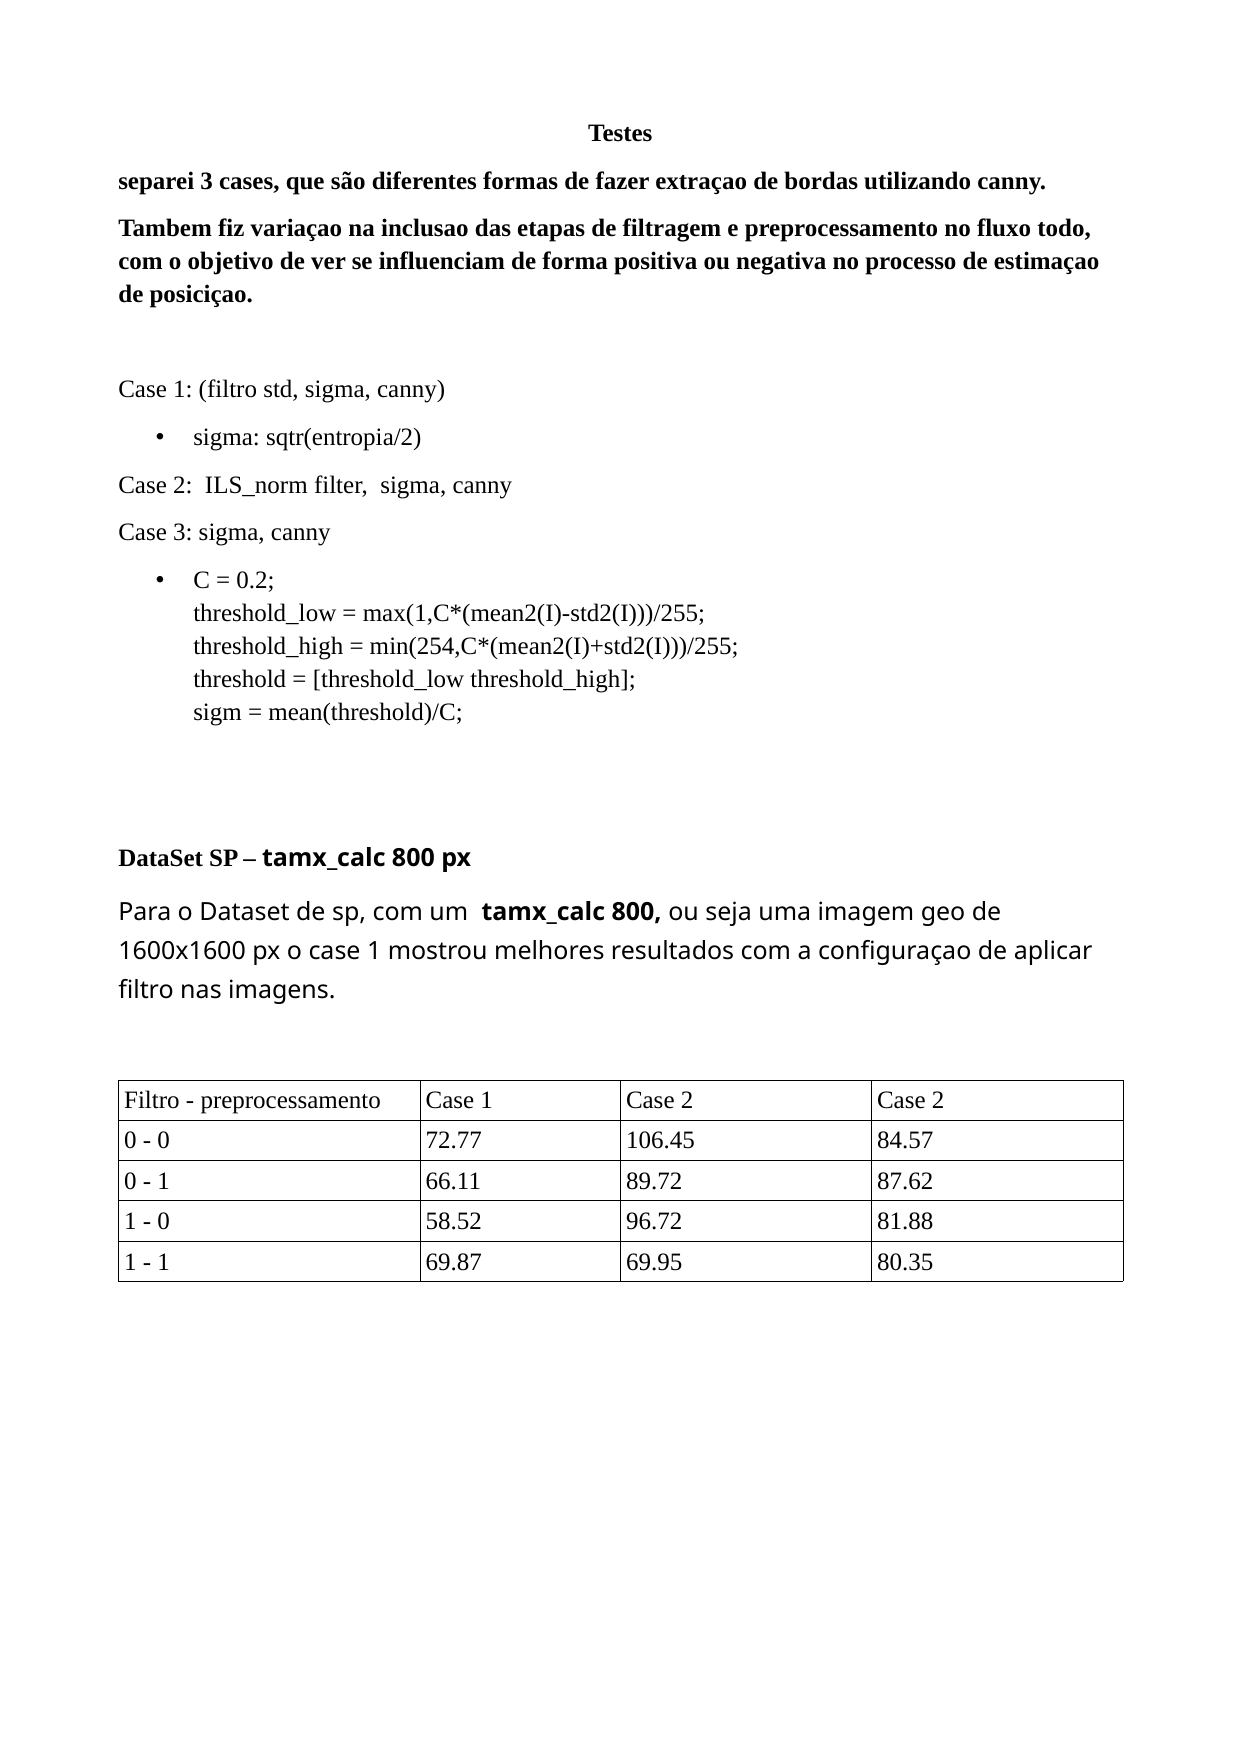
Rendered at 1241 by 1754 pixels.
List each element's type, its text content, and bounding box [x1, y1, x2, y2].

table_cell 87.62 [872, 1161, 1123, 1200]
table_cell 106.45 [621, 1121, 871, 1160]
text separei 3 cases, que são diferentes formas de fazer extraçao de bordas utilizando canny. [118, 166, 1122, 194]
list C = 0.2; threshold_low = max(1,C*(mean2(I)-std2(I)))/255; threshold_high = min(254,C*(mean2(I)+std2(I)))/255; threshold = [threshold_low threshold_high]; sigm = mean(threshold)/C; [156, 565, 1122, 726]
table_cell 89.72 [621, 1161, 871, 1200]
text Case 1: (filtro std, sigma, canny) [118, 374, 1122, 403]
table_cell 80.35 [872, 1242, 1123, 1281]
table_cell 84.57 [872, 1121, 1123, 1160]
text Testes [118, 118, 1122, 147]
table_cell 81.88 [872, 1201, 1123, 1241]
table_cell 0 - 1 [119, 1161, 420, 1200]
table_cell 72.77 [421, 1121, 620, 1160]
table_cell 96.72 [621, 1201, 871, 1241]
text Tambem fiz variaçao na inclusao das etapas de filtragem e preprocessamento no fluxo todo, com o objetivo de ver se influenciam de forma positiva ou negativa no processo de estimaçao de posiciçao. [118, 213, 1122, 308]
text Para o Dataset de sp, com um tamx_calc 800, ou seja uma imagem geo de 1600x1600 px o case 1 mostrou melhores resultados com a configuraçao de aplicar filtro nas imagens. [118, 894, 1122, 1006]
text DataSet SP – tamx_calc 800 px [118, 840, 1122, 874]
table_cell 66.11 [421, 1161, 620, 1200]
table_header Case 2 [872, 1081, 1123, 1120]
text Case 3: sigma, canny [118, 517, 1122, 546]
table_cell 1 - 0 [119, 1201, 420, 1241]
table_cell 58.52 [421, 1201, 620, 1241]
text Case 2: ILS_norm filter, sigma, canny [118, 470, 1122, 498]
table_cell 0 - 0 [119, 1121, 420, 1160]
list sigma: sqtr(entropia/2) [156, 422, 1122, 451]
table_header Case 2 [621, 1081, 871, 1120]
table_header Filtro - preprocessamento [119, 1081, 420, 1120]
table_header Case 1 [421, 1081, 620, 1120]
table_cell 69.87 [421, 1242, 620, 1281]
table_cell 69.95 [621, 1242, 871, 1281]
table_cell 1 - 1 [119, 1242, 420, 1281]
